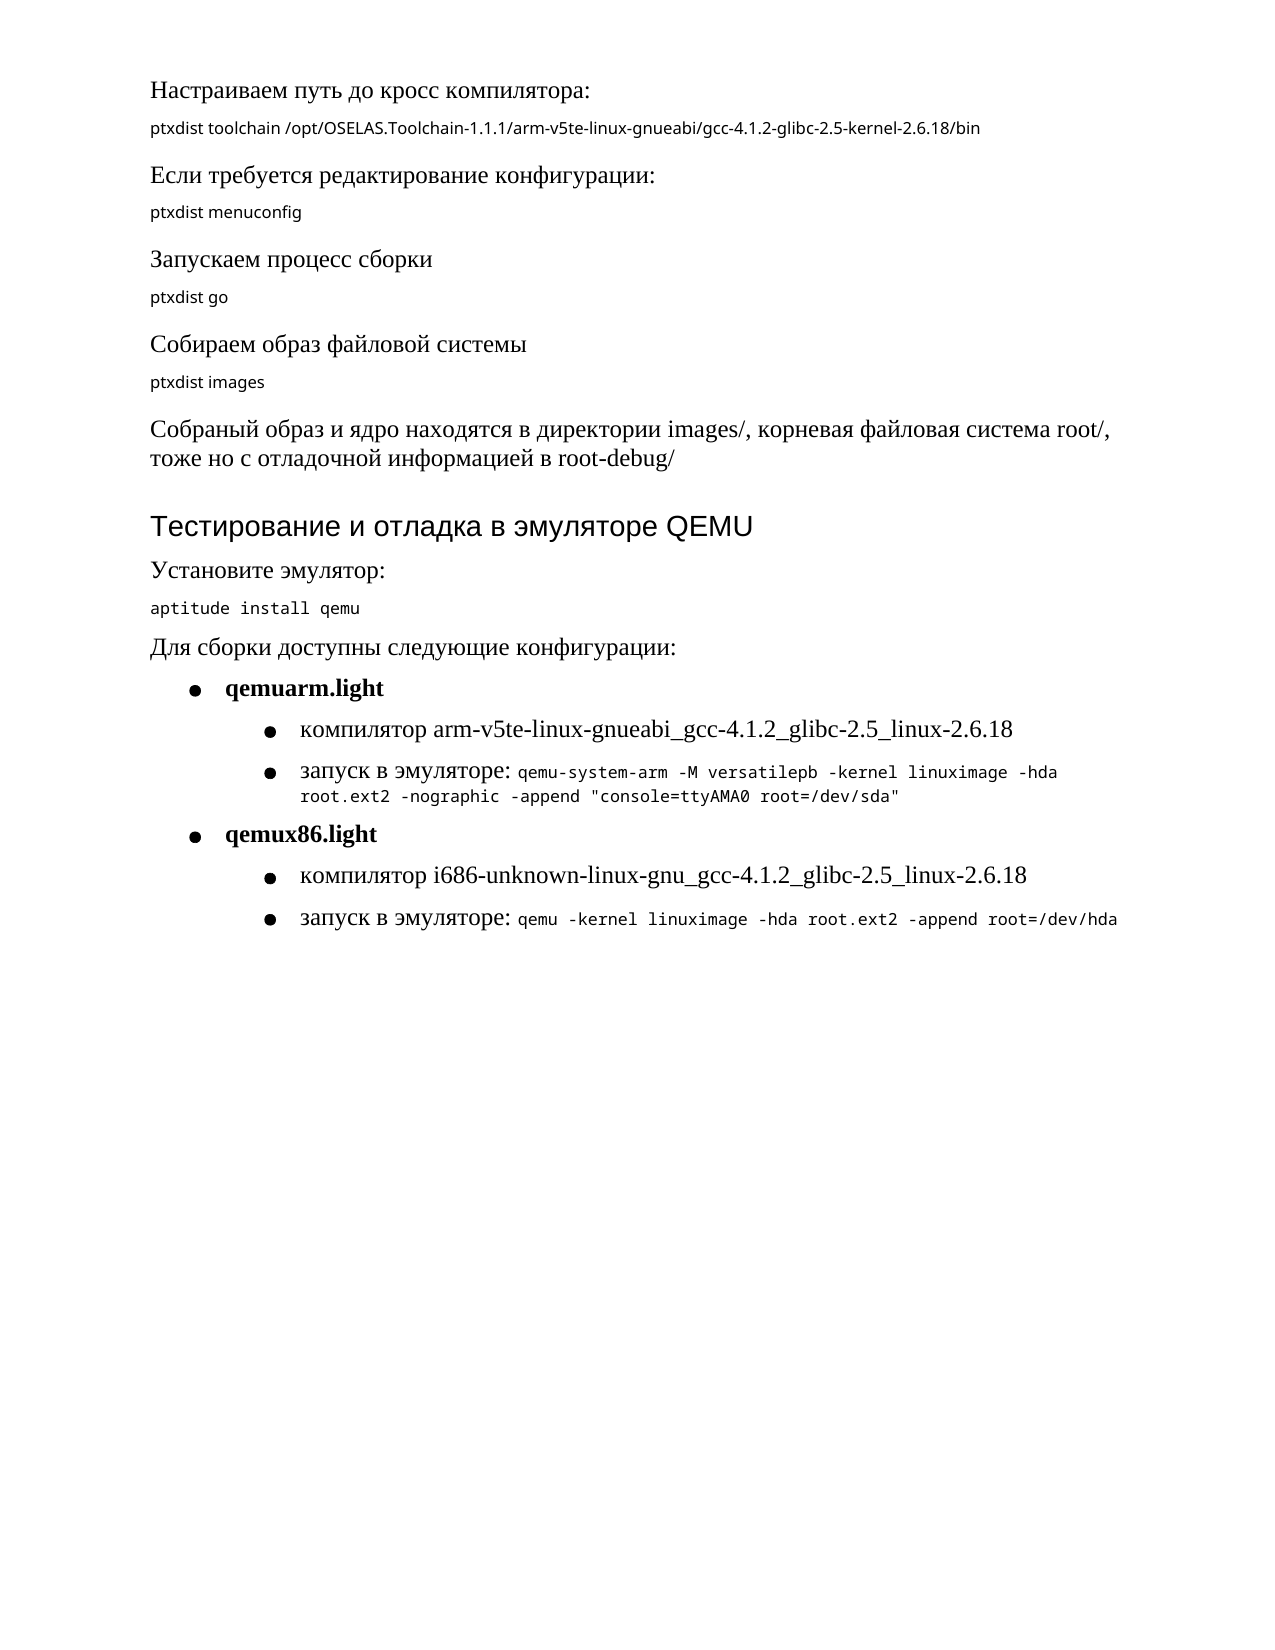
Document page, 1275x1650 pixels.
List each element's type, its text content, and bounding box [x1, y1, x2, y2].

list qemux86.light [187, 819, 1125, 848]
text ptxdist toolchain /opt/OSELAS.Toolchain-1.1.1/arm-v5te-linux-gnueabi/gcc-4.1.2-glibc-2.5-kernel-2.6.18/bin [150, 116, 1125, 139]
list компилятор i686-unknown-linux-gnu_gcc-4.1.2_glibc-2.5_linux-2.6.18 [262, 861, 1125, 889]
list запуск в эмуляторе: qemu -kernel linuximage -hda root.ext2 -append root=/dev/hda [262, 902, 1125, 931]
text ptxdist images [150, 371, 1125, 393]
text ptxdist menuconfig [150, 201, 1125, 224]
text Собираем образ файловой системы [150, 329, 1125, 358]
list qemuarm.light [187, 673, 1125, 702]
title Тестирование и отладка в эмуляторе QEMU [150, 509, 1125, 543]
text ptxdist go [150, 286, 1125, 308]
text Настраиваем путь до кросс компилятора: [150, 75, 1125, 104]
text aptitude install qemu [150, 596, 1125, 619]
list запуск в эмуляторе: qemu-system-arm -M versatilepb -kernel linuximage -hda root.ext2 -nographic -append "console=ttyAMA0 root=/dev/sda" [262, 755, 1125, 807]
text Для сборки доступны следующие конфигурации: [150, 632, 1125, 660]
list компилятор arm-v5te-linux-gnueabi_gcc-4.1.2_glibc-2.5_linux-2.6.18 [262, 714, 1125, 743]
text Если требуется редактирование конфигурации: [150, 160, 1125, 188]
text Установите эмулятор: [150, 555, 1125, 584]
text Собраный образ и ядро находятся в директории images/, корневая файловая система root/, тоже но с отладочной информацией в root-debug/ [150, 414, 1125, 472]
text Запускаем процесс сборки [150, 244, 1125, 273]
